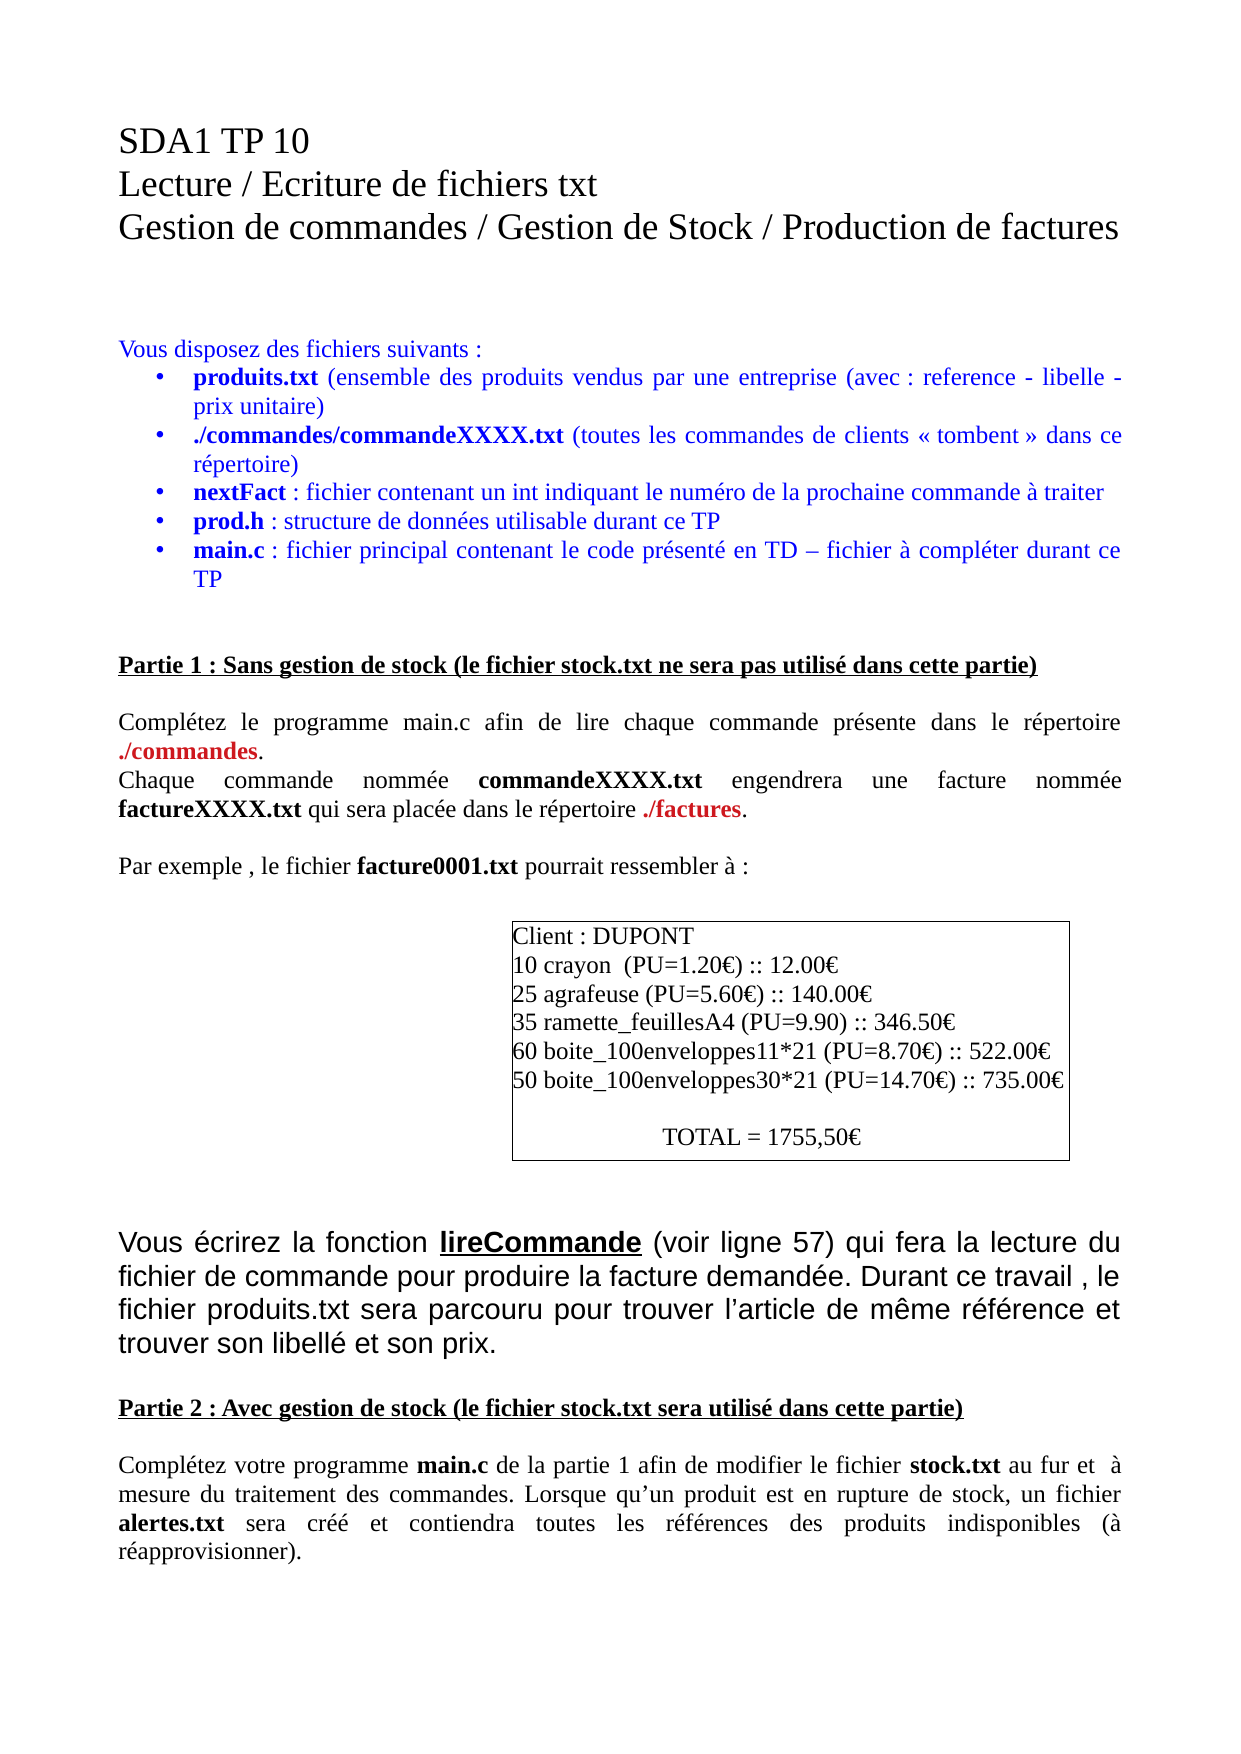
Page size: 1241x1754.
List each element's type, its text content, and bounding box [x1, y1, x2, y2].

list produits.txt (ensemble des produits vendus par une entreprise (avec : reference - libelle - prix unitaire) [156, 362, 1122, 420]
text Complétez votre programme main.c de la partie 1 afin de modifier le fichier stock.txt au fur et à mesure du traitement des commandes. Lorsque qu’un produit est en rupture de stock, un fichier alertes.txt sera créé et contiendra toutes les références des produits indisponibles (à réapprovisionner). [118, 1450, 1122, 1565]
list main.c : fichier principal contenant le code présenté en TD – fichier à compléter durant ce TP [156, 535, 1122, 592]
text SDA1 TP 10 [118, 118, 1122, 161]
text Gestion de commandes / Gestion de Stock / Production de factures [118, 204, 1122, 247]
text Vous écrirez la fonction lireCommande (voir ligne 57) qui fera la lecture du fichier de commande pour produire la facture demandée. Durant ce travail , le fichier produits.txt sera parcouru pour trouver l’article de même référence et trouver son libellé et son prix. [118, 1225, 1122, 1359]
text Lecture / Ecriture de fichiers txt [118, 161, 1122, 204]
text Par exemple , le fichier facture0001.txt pourrait ressembler à : [118, 851, 1122, 880]
list prod.h : structure de données utilisable durant ce TP [156, 506, 1122, 535]
list ./commandes/commandeXXXX.txt (toutes les commandes de clients « tombent » dans ce répertoire) [156, 420, 1122, 477]
list nextFact : fichier contenant un int indiquant le numéro de la prochaine commande à traiter [156, 477, 1122, 506]
text Complétez le programme main.c afin de lire chaque commande présente dans le répertoire ./commandes. [118, 707, 1122, 765]
text Partie 1 : Sans gestion de stock (le fichier stock.txt ne sera pas utilisé dans cette partie) [118, 650, 1122, 679]
text Chaque commande nommée commandeXXXX.txt engendrera une facture nommée factureXXXX.txt qui sera placée dans le répertoire ./factures. [118, 765, 1122, 822]
text Partie 2 : Avec gestion de stock (le fichier stock.txt sera utilisé dans cette partie) [118, 1393, 1122, 1421]
text Vous disposez des fichiers suivants : [118, 334, 1122, 362]
